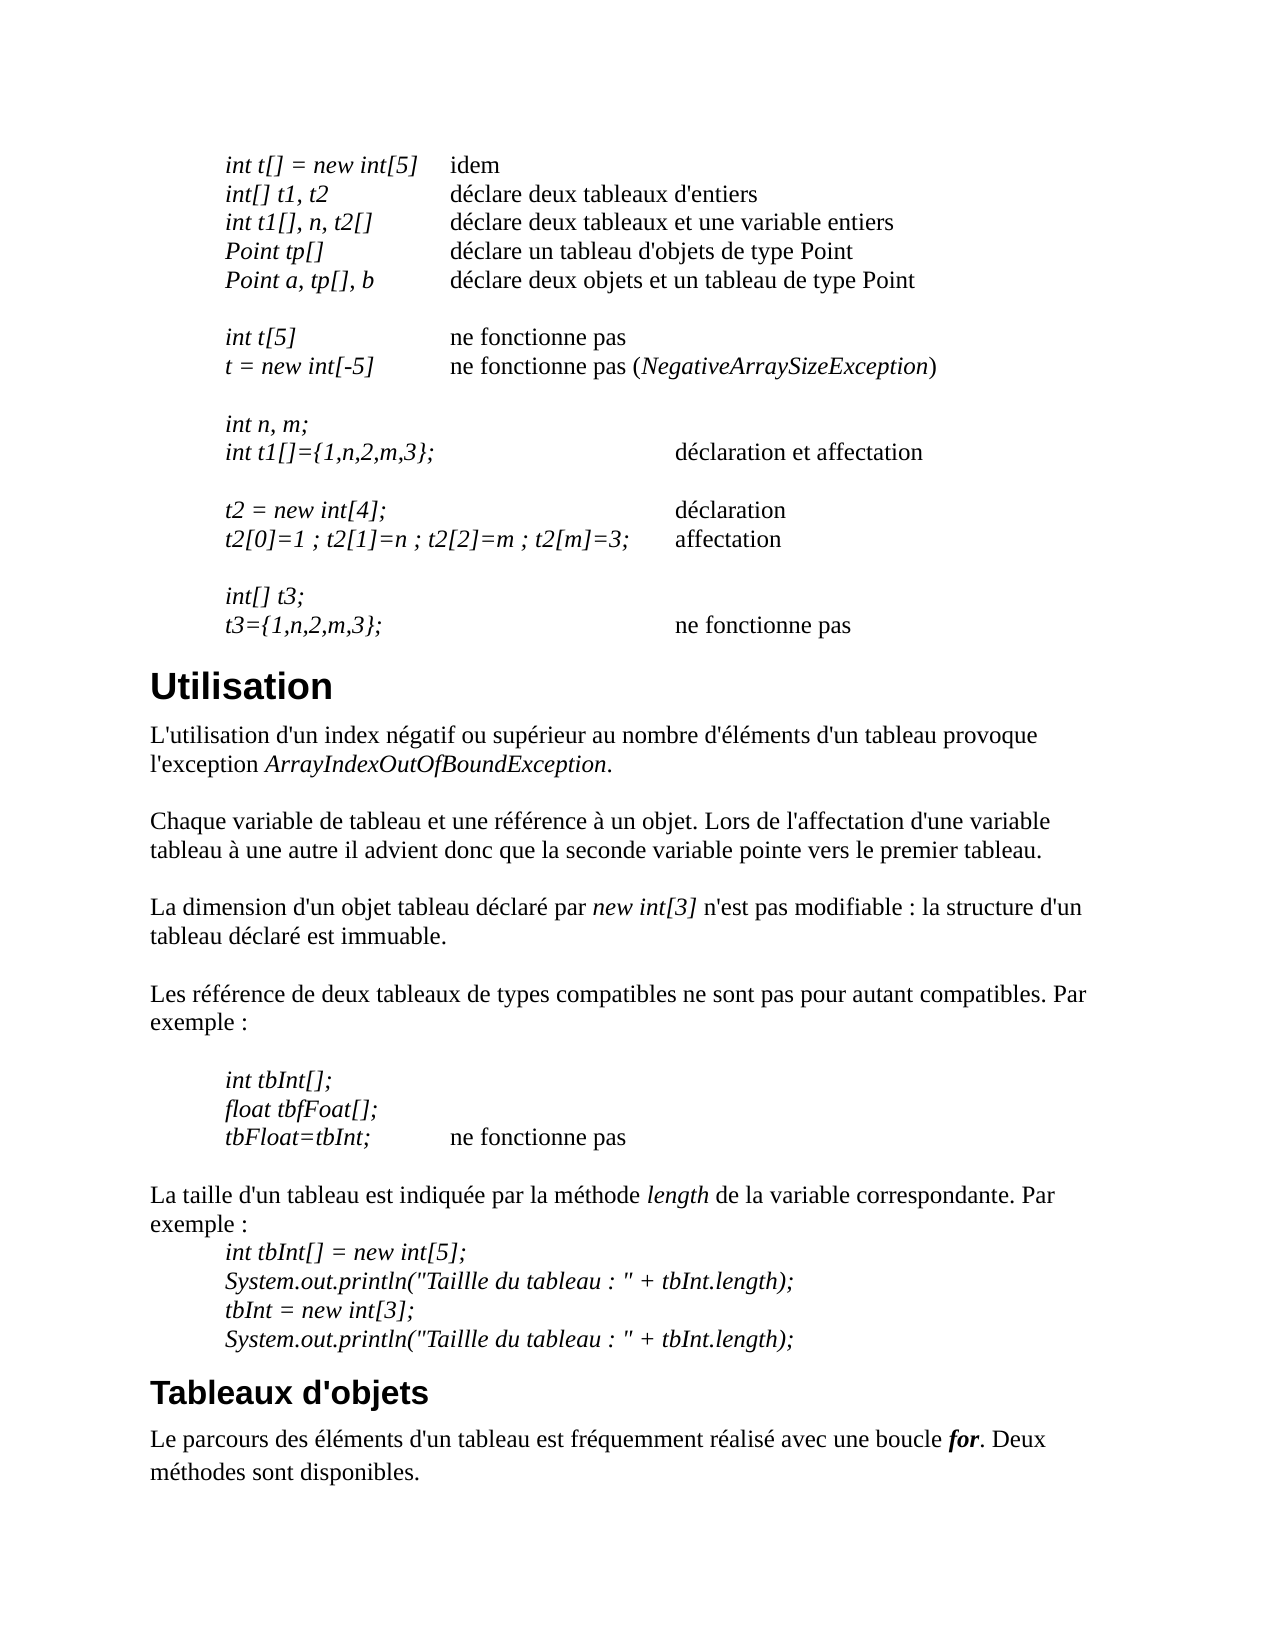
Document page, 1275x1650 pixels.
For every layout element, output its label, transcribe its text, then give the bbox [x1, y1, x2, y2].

text Les référence de deux tableaux de types compatibles ne sont pas pour autant compatibles. Par exemple : [150, 979, 1125, 1036]
text System.out.println("Taillle du tableau : " + tbInt.length); [150, 1324, 1125, 1352]
text Le parcours des éléments d'un tableau est fréquemment réalisé avec une boucle for. Deux méthodes sont disponibles. [150, 1424, 1125, 1486]
text La dimension d'un objet tableau déclaré par new int[3] n'est pas modifiable : la structure d'un tableau déclaré est immuable. [150, 892, 1125, 950]
text int tbInt[]; [150, 1065, 1125, 1094]
text Point tp[] déclare un tableau d'objets de type Point [150, 236, 1125, 265]
text int n, m; [150, 409, 1125, 437]
text System.out.println("Taillle du tableau : " + tbInt.length); [150, 1266, 1125, 1295]
text L'utilisation d'un index négatif ou supérieur au nombre d'éléments d'un tableau provoque l'exception ArrayIndexOutOfBoundException. [150, 720, 1125, 777]
text t2 = new int[4]; déclaration [150, 495, 1125, 524]
subtitle Tableaux d'objets [150, 1373, 1125, 1412]
text t3={1,n,2,m,3}; ne fonctionne pas [150, 610, 1125, 639]
text float tbfFoat[]; [150, 1094, 1125, 1122]
text int t1[]={1,n,2,m,3}; déclaration et affectation [150, 437, 1125, 466]
text tbInt = new int[3]; [150, 1295, 1125, 1324]
subtitle Utilisation [150, 664, 1125, 707]
text t = new int[-5] ne fonctionne pas (NegativeArraySizeException) [150, 351, 1125, 380]
text int t1[], n, t2[] déclare deux tableaux et une variable entiers [150, 207, 1125, 236]
text int tbInt[] = new int[5]; [150, 1237, 1125, 1266]
text tbFloat=tbInt; ne fonctionne pas [150, 1122, 1125, 1151]
text int t[] = new int[5] idem [150, 150, 1125, 179]
text Point a, tp[], b déclare deux objets et un tableau de type Point [150, 265, 1125, 294]
text int[] t3; [150, 581, 1125, 610]
text int t[5] ne fonctionne pas [150, 322, 1125, 351]
text Chaque variable de tableau et une référence à un objet. Lors de l'affectation d'une variable tableau à une autre il advient donc que la seconde variable pointe vers le premier tableau. [150, 806, 1125, 864]
text int[] t1, t2 déclare deux tableaux d'entiers [150, 179, 1125, 207]
text t2[0]=1 ; t2[1]=n ; t2[2]=m ; t2[m]=3; affectation [150, 524, 1125, 552]
text La taille d'un tableau est indiquée par la méthode length de la variable correspondante. Par exemple : [150, 1180, 1125, 1237]
